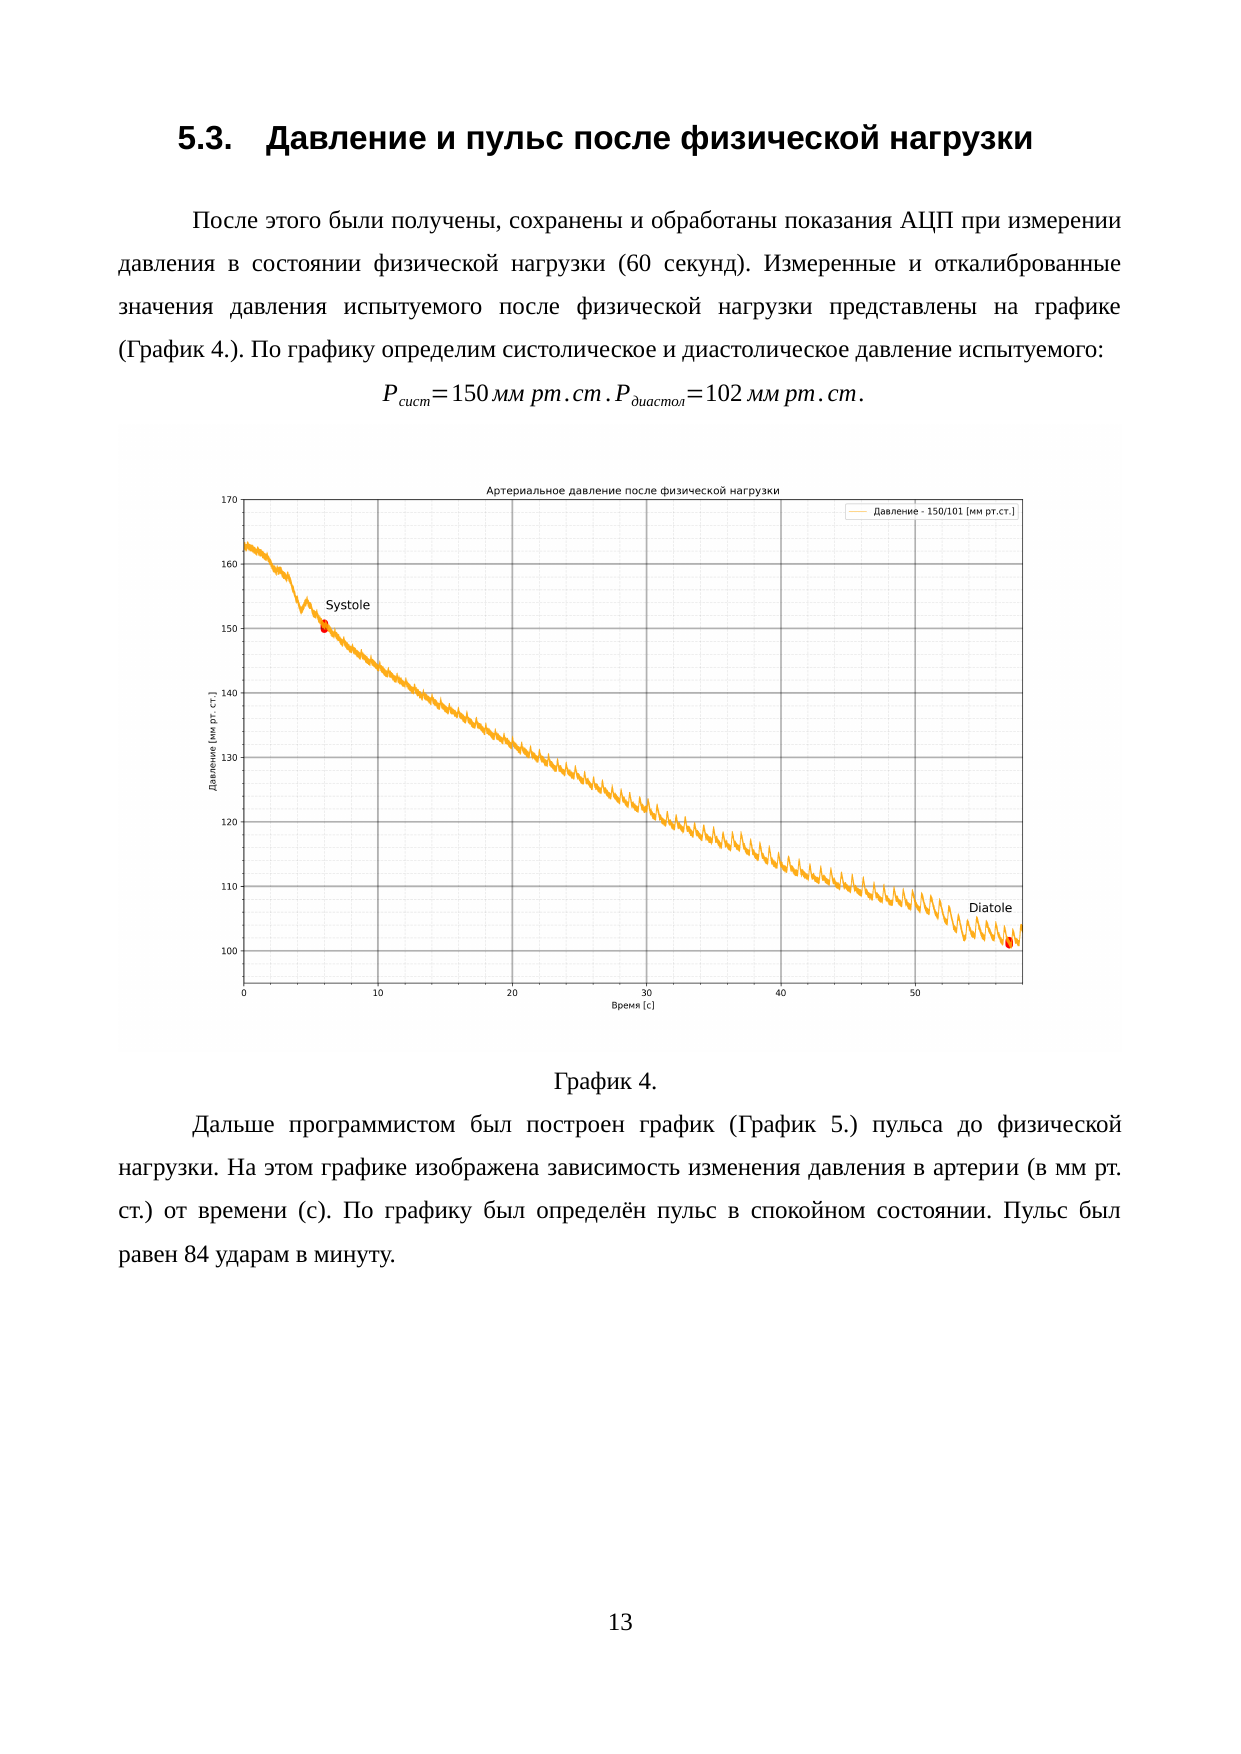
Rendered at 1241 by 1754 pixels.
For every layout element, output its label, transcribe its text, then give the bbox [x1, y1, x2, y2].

picture [118, 424, 1123, 1052]
text Дальше программистом был построен график (График 5.) пульса до физической нагрузки. На этом графике изображена зависимость изменения давления в артерии (в мм рт. ст.) от времени (с). По графику был определён пульс в спокойном состоянии. Пульс был равен 84 ударам в минуту. [118, 1109, 1122, 1267]
text График 4. [118, 1066, 1093, 1095]
text После этого были получены, сохранены и обработаны показания АЦП при измерении давления в состоянии физической нагрузки (60 секунд). Измеренные и откалиброванные значения давления испытуемого после физической нагрузки представлены на графике (График 4.). По графику определим систолическое и диастолическое давление испытуемого: [118, 205, 1122, 363]
subtitle Давление и пульс после физической нагрузки [118, 118, 1122, 157]
